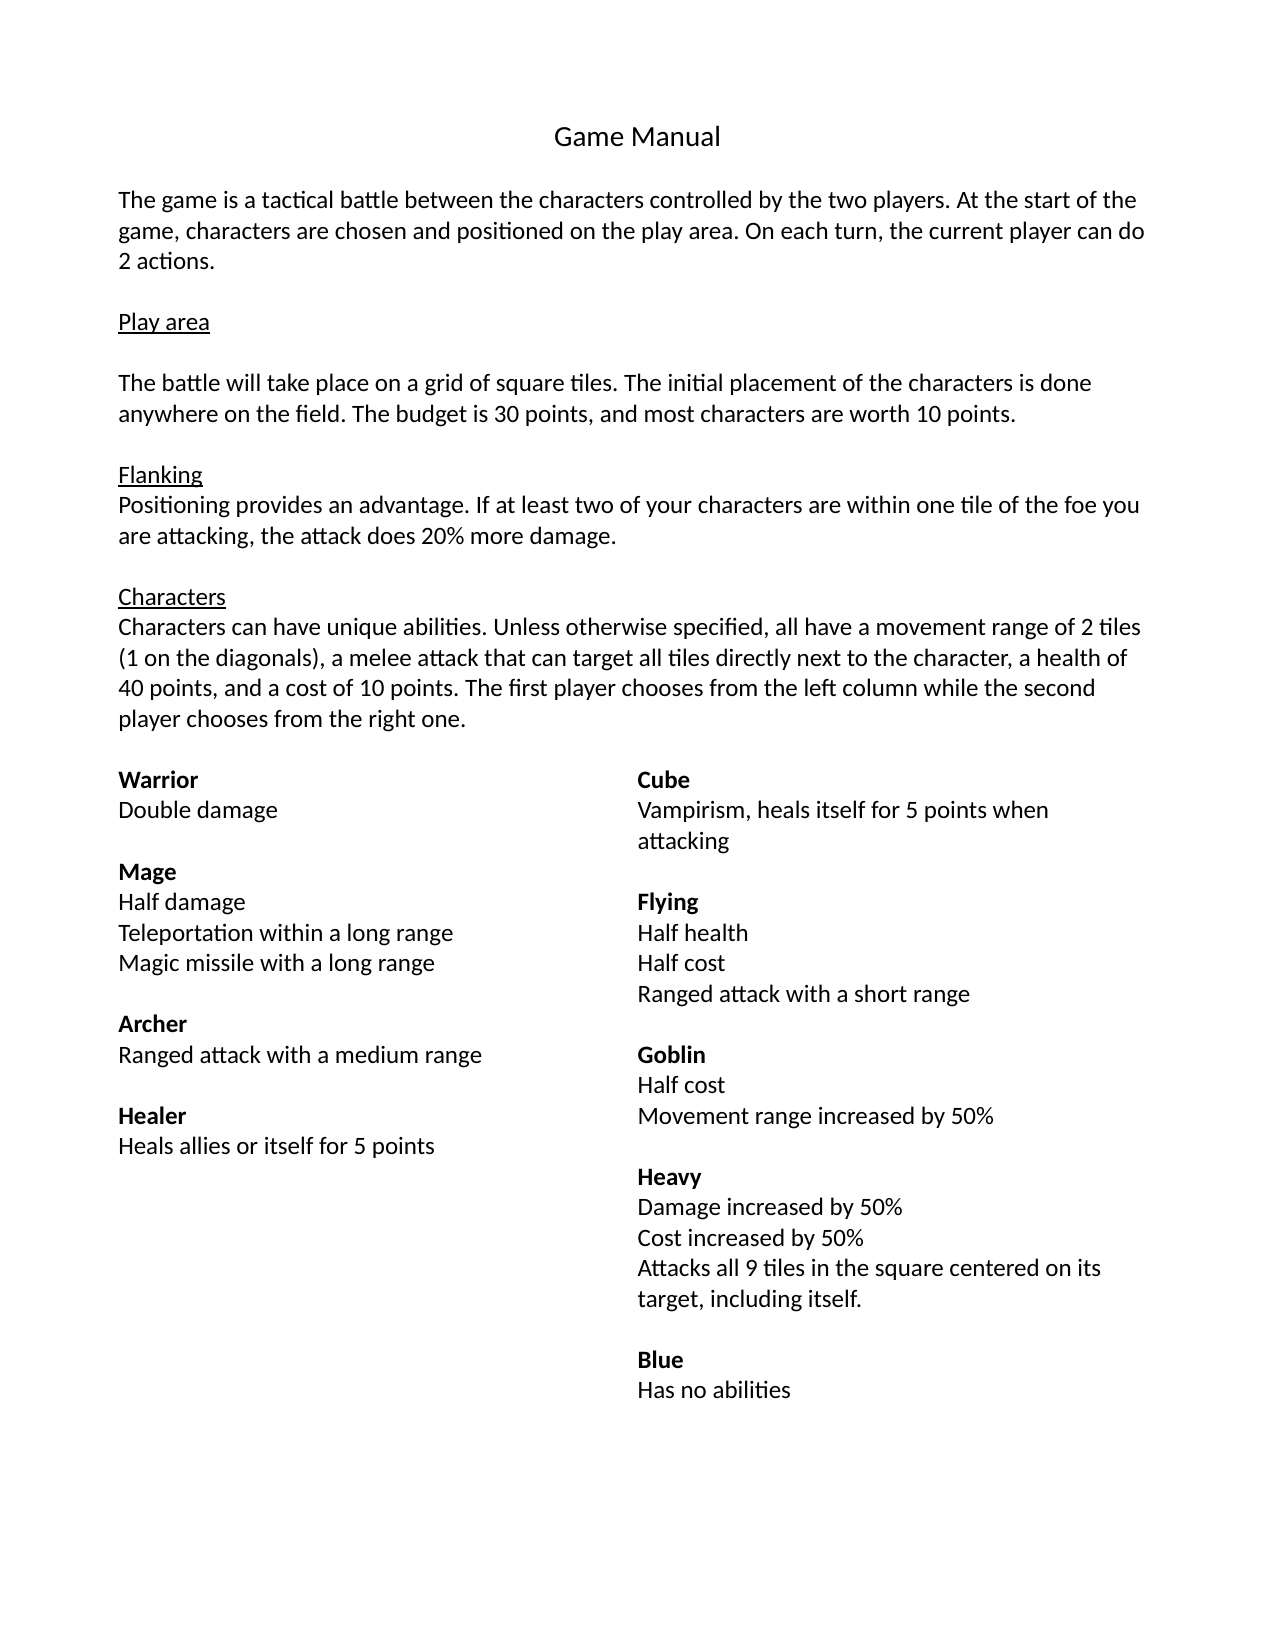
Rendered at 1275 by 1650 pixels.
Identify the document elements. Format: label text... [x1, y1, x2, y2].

text The battle will take place on a grid of square tiles. The initial placement of the characters is done anywhere on the field. The budget is 30 points, and most characters are worth 10 points. [118, 367, 1157, 428]
text Has no abilities [637, 1374, 1157, 1405]
text Flanking [118, 459, 1157, 489]
text Healer [118, 1100, 637, 1130]
text Goblin [637, 1039, 1157, 1069]
text Magic missile with a long range [118, 947, 637, 978]
text Heavy [637, 1161, 1157, 1191]
text Half damage [118, 886, 637, 917]
text Characters [118, 581, 1157, 612]
text Ranged attack with a short range [637, 978, 1157, 1008]
text Teleportation within a long range [118, 917, 637, 947]
text Characters can have unique abilities. Unless otherwise specified, all have a movement range of 2 tiles (1 on the diagonals), a melee attack that can target all tiles directly next to the character, a health of 40 points, and a cost of 10 points. The first player chooses from the left column while the second player chooses from the right one. [118, 612, 1157, 734]
text Movement range increased by 50% [637, 1100, 1157, 1130]
text Half cost [637, 1069, 1157, 1100]
text The game is a tactical battle between the characters controlled by the two players. At the start of the game, characters are chosen and positioned on the play area. On each turn, the current player can do 2 actions. [118, 184, 1157, 276]
text Flying [637, 886, 1157, 917]
text Double damage [118, 795, 637, 825]
text Game Manual [118, 118, 1157, 154]
text Positioning provides an advantage. If at least two of your characters are within one tile of the foe you are attacking, the attack does 20% more damage. [118, 489, 1157, 551]
text Ranged attack with a medium range [118, 1039, 637, 1069]
text Blue [637, 1344, 1157, 1374]
text Cost increased by 50% [637, 1222, 1157, 1252]
text Play area [118, 306, 1157, 337]
text Archer [118, 1008, 637, 1039]
text Warrior [118, 764, 637, 795]
text Half cost [637, 947, 1157, 978]
text Vampirism, heals itself for 5 points when attacking [637, 795, 1118, 856]
text Cube [637, 764, 1157, 795]
text Attacks all 9 tiles in the square centered on its target, including itself. [637, 1252, 1157, 1313]
text Mage [118, 856, 637, 886]
text Half health [637, 917, 1157, 947]
text Damage increased by 50% [637, 1191, 1157, 1222]
text Heals allies or itself for 5 points [118, 1130, 637, 1161]
